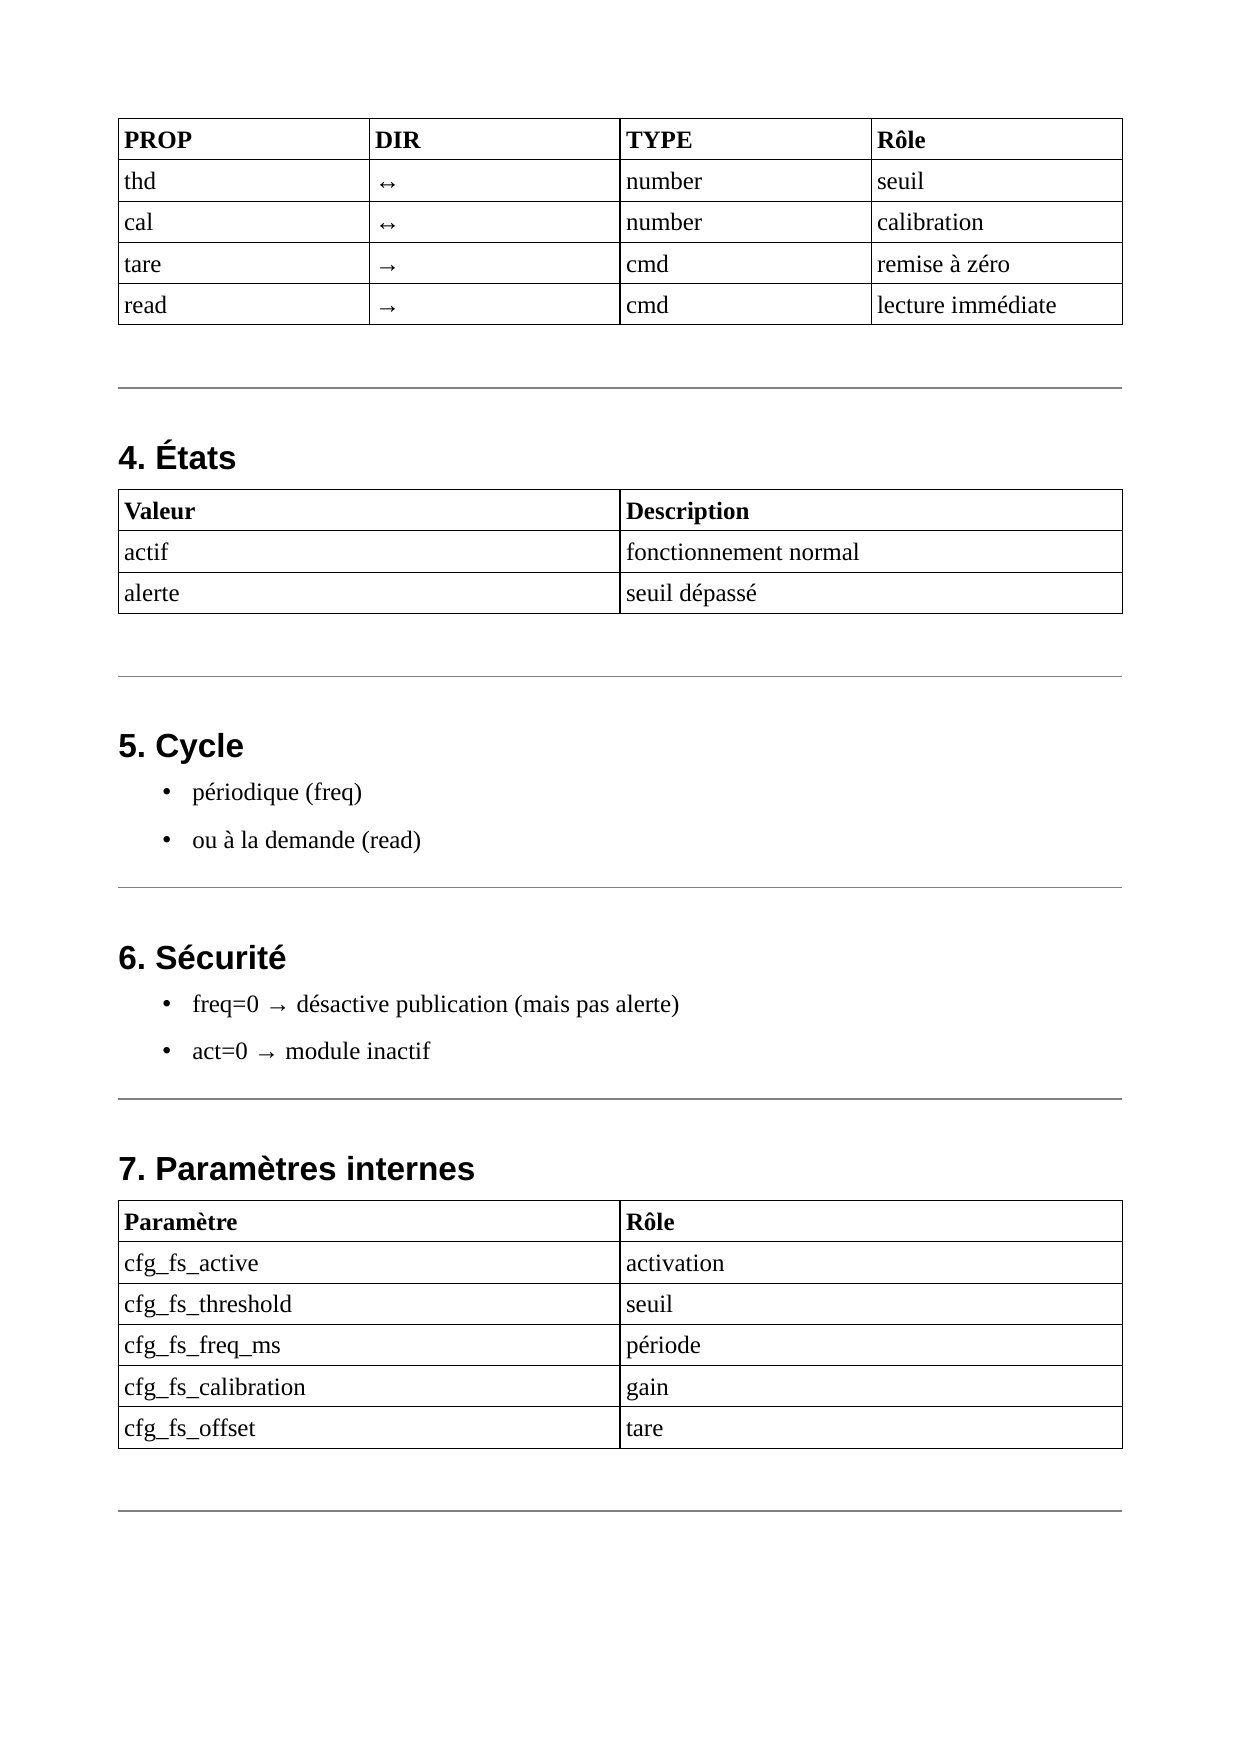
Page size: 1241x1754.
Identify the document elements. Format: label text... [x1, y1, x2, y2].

table_cell read [119, 284, 369, 324]
table_cell alerte [119, 573, 619, 613]
table_header DIR [370, 119, 619, 159]
subtitle 5. Cycle [118, 727, 1122, 765]
table_cell remise à zéro [872, 243, 1122, 283]
table_cell tare [119, 243, 369, 283]
subtitle 6. Sécurité [118, 938, 1122, 976]
table_cell actif [119, 531, 619, 572]
table_header Rôle [621, 1201, 1122, 1241]
list freq=0 → désactive publication (mais pas alerte) [162, 989, 1122, 1017]
table_cell période [621, 1325, 1122, 1365]
list ou à la demande (read) [162, 825, 1122, 854]
table_cell seuil [621, 1284, 1122, 1324]
table_cell → [370, 284, 619, 324]
table_cell cmd [621, 243, 871, 283]
list périodique (freq) [162, 777, 1122, 806]
list act=0 → module inactif [162, 1036, 1122, 1065]
table_cell cfg_fs_threshold [119, 1284, 619, 1324]
table_cell number [621, 160, 871, 201]
table_header Valeur [119, 490, 619, 530]
subtitle 7. Paramètres internes [118, 1149, 1122, 1187]
table_cell lecture immédiate [872, 284, 1122, 324]
table_cell activation [621, 1242, 1122, 1282]
table_cell ↔ [370, 160, 619, 201]
table_header TYPE [621, 119, 871, 159]
table_header Rôle [872, 119, 1122, 159]
table_header PROP [119, 119, 369, 159]
subtitle 4. États [118, 438, 1122, 477]
table_cell cmd [621, 284, 871, 324]
table_cell gain [621, 1366, 1122, 1406]
table_header Description [621, 490, 1122, 530]
table_cell number [621, 202, 871, 242]
table_cell → [370, 243, 619, 283]
table_cell cfg_fs_freq_ms [119, 1325, 619, 1365]
table_cell thd [119, 160, 369, 201]
table_cell ↔ [370, 202, 619, 242]
table_cell calibration [872, 202, 1122, 242]
table_cell fonctionnement normal [621, 531, 1122, 572]
table_cell seuil [872, 160, 1122, 201]
table_cell cal [119, 202, 369, 242]
table_cell cfg_fs_offset [119, 1407, 619, 1447]
table_cell seuil dépassé [621, 573, 1122, 613]
table_header Paramètre [119, 1201, 619, 1241]
table_cell cfg_fs_active [119, 1242, 619, 1282]
table_cell tare [621, 1407, 1122, 1447]
table_cell cfg_fs_calibration [119, 1366, 619, 1406]
